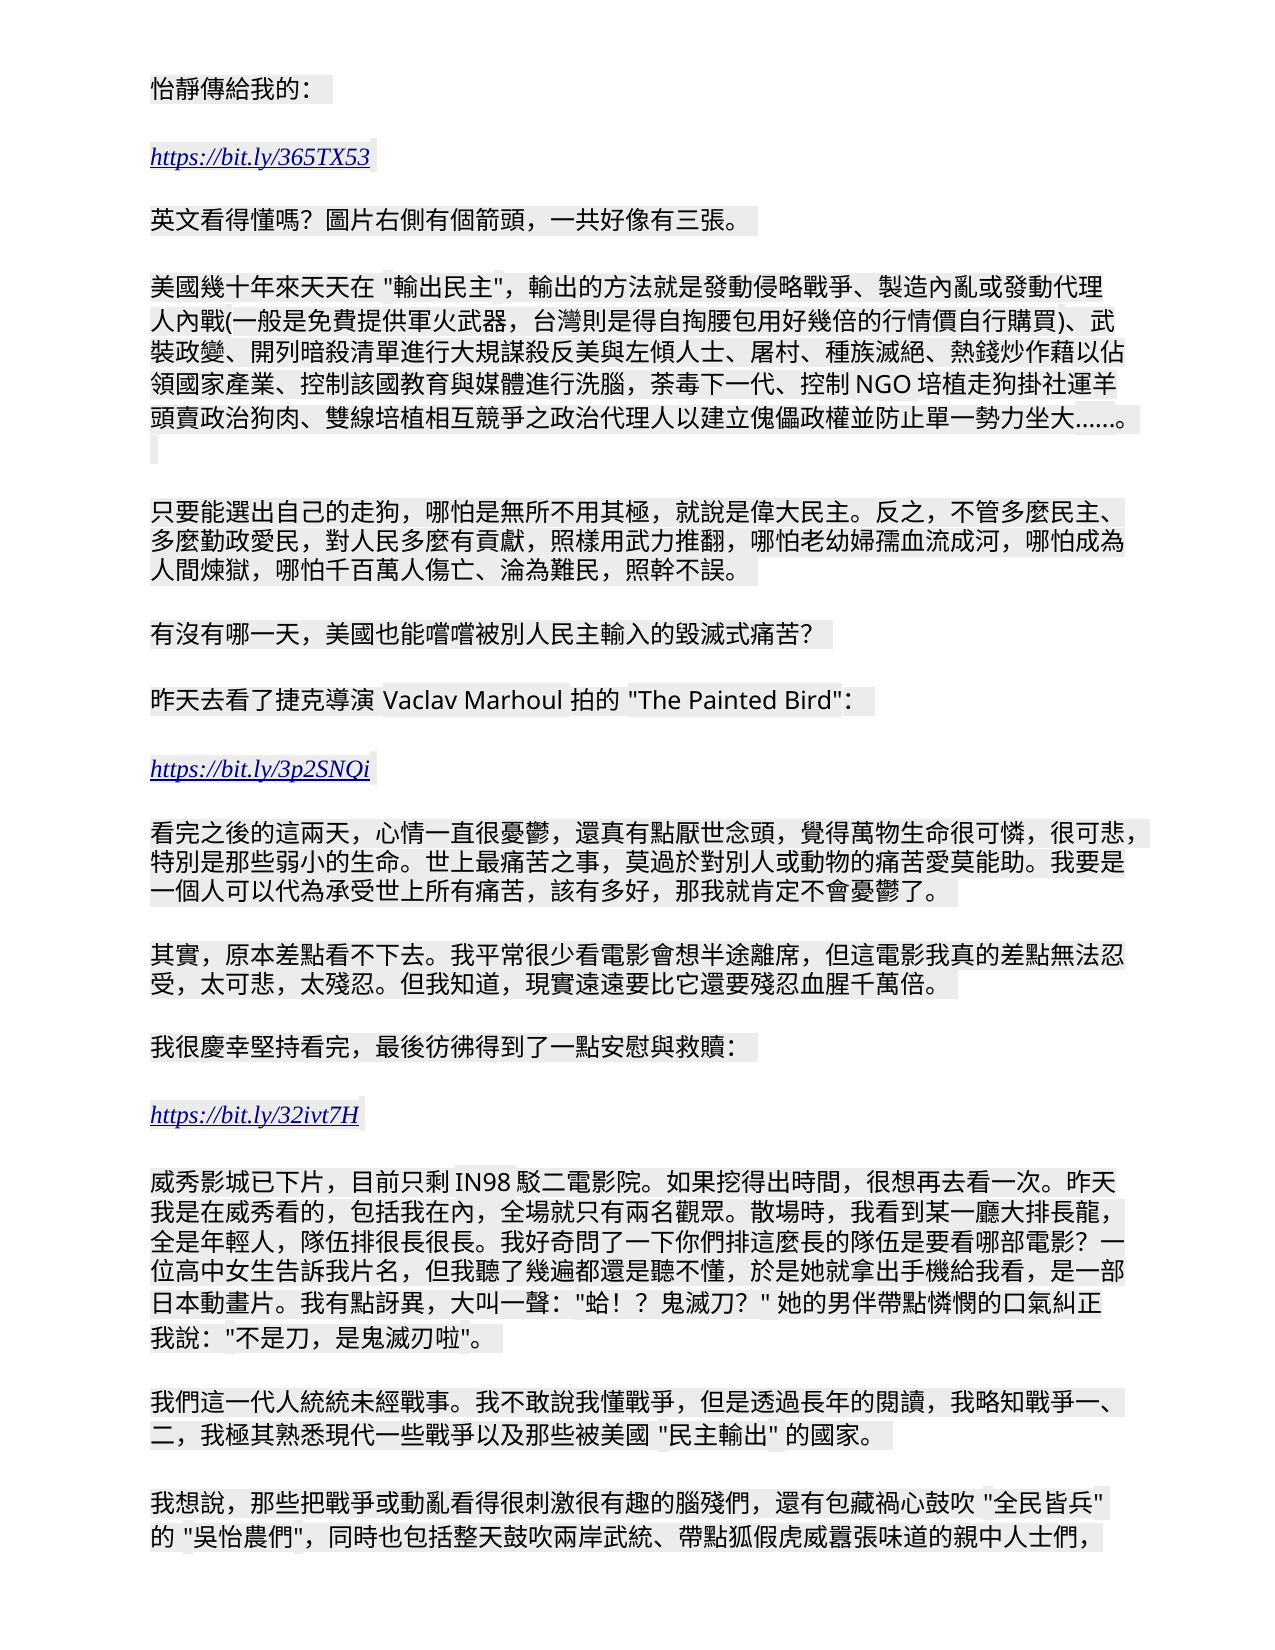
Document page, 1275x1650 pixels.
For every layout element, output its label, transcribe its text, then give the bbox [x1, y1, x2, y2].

text 我略知戰爭一、二 陳真 2020. 11. 06. 怡靜傳給我的： https://bit.ly/365TX53 英文看得懂嗎？圖片右側有個箭頭，一共好像有三張。 美國幾十年來天天在 "輸出民主"，輸出的方法就是發動侵略戰爭、製造內亂或發動代理人內戰(一般是免費提供軍火武器，台灣則是得自掏腰包用好幾倍的行情價自行購買)、武裝政變、開列暗殺清單進行大規謀殺反美與左傾人士、屠村、種族滅絕、熱錢炒作藉以佔領國家產業、控制該國教育與媒體進行洗腦，荼毒下一代、控制NGO培植走狗掛社運羊頭賣政治狗肉、雙線培植相互競爭之政治代理人以建立傀儡政權並防止單一勢力坐大......。 只要能選出自己的走狗，哪怕是無所不用其極，就說是偉大民主。反之，不管多麼民主、多麼勤政愛民，對人民多麼有貢獻，照樣用武力推翻，哪怕老幼婦孺血流成河，哪怕成為人間煉獄，哪怕千百萬人傷亡、淪為難民，照幹不誤。 有沒有哪一天，美國也能嚐嚐被別人民主輸入的毀滅式痛苦？ 昨天去看了捷克導演 Vaclav Marhoul 拍的 "The Painted Bird"： https://bit.ly/3p2SNQi 看完之後的這兩天，心情一直很憂鬱，還真有點厭世念頭，覺得萬物生命很可憐，很可悲，特別是那些弱小的生命。世上最痛苦之事，莫過於對別人或動物的痛苦愛莫能助。我要是一個人可以代為承受世上所有痛苦，該有多好，那我就肯定不會憂鬱了。 其實，原本差點看不下去。我平常很少看電影會想半途離席，但這電影我真的差點無法忍受，太可悲，太殘忍。但我知道，現實遠遠要比它還要殘忍血腥千萬倍。 我很慶幸堅持看完，最後彷彿得到了一點安慰與救贖： https://bit.ly/32ivt7H 威秀影城已下片，目前只剩IN98駁二電影院。如果挖得出時間，很想再去看一次。昨天我是在威秀看的，包括我在內，全場就只有兩名觀眾。散場時，我看到某一廳大排長龍，全是年輕人，隊伍排很長很長。我好奇問了一下你們排這麼長的隊伍是要看哪部電影？一位高中女生告訴我片名，但我聽了幾遍都還是聽不懂，於是她就拿出手機給我看，是一部日本動畫片。我有點訝異，大叫一聲："蛤！？鬼滅刀？" 她的男伴帶點憐憫的口氣糾正我說："不是刀，是鬼滅刃啦"。 我們這一代人統統未經戰事。我不敢說我懂戰爭，但是透過長年的閱讀，我略知戰爭一、二，我極其熟悉現代一些戰爭以及那些被美國 "民主輸出" 的國家。 我想說，那些把戰爭或動亂看得很刺激很有趣的腦殘們，還有包藏禍心鼓吹 "全民皆兵" 的 "吳怡農們"，同時也包括整天鼓吹兩岸武統、帶點狐假虎威囂張味道的親中人士們，何不去看看這部電影？看看戰爭從何而來，看看人性是怎麼一回事。 [150, 75, 1125, 1554]
